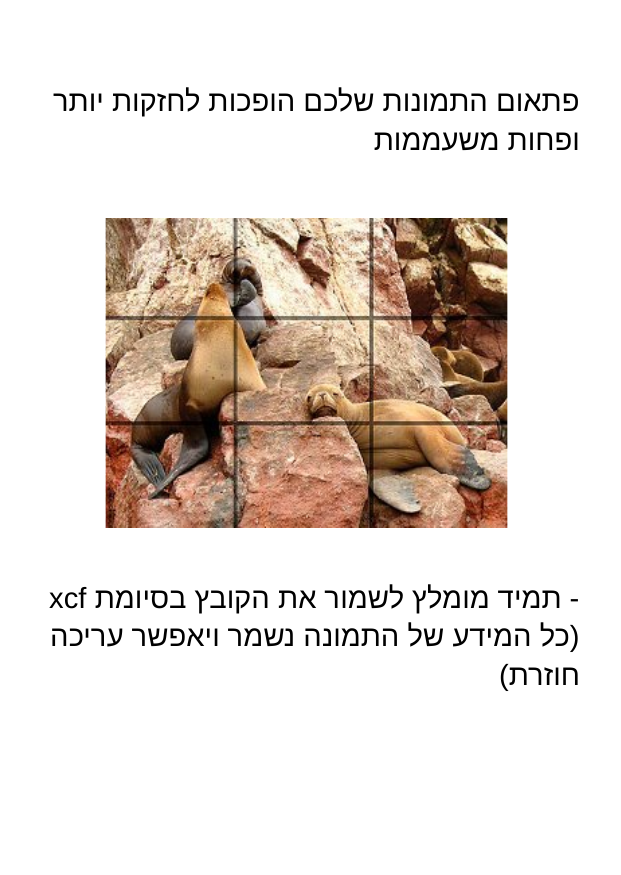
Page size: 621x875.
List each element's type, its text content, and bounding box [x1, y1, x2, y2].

text - תמיד מומלץ לשמור את הקובץ בסיומת xcf (כל המידע של התמונה נשמר ויאפשר עריכה חוזרת) [40, 581, 580, 692]
picture [105, 218, 508, 528]
text - כשמבצעים crop לתמונה ניתן לבחור באופציה rule of thirds. מה זה בעצם חוק השלישים? דמיינו רשת על פני התמונה, הנקודות שבהם הקווים מצטלבים הן הנק' האידאליות למקם את הנושא שלכם. מהיום, במקום לשים את הנושא המרכזי במרכז התמונה נסו למקם אותו באחת הפינות של המלבן המרכזי, או לפחות על הקו, ותראו איך פתאום התמונות שלכם הופכות לחזקות יותר ופחות משעממות [40, 84, 580, 195]
